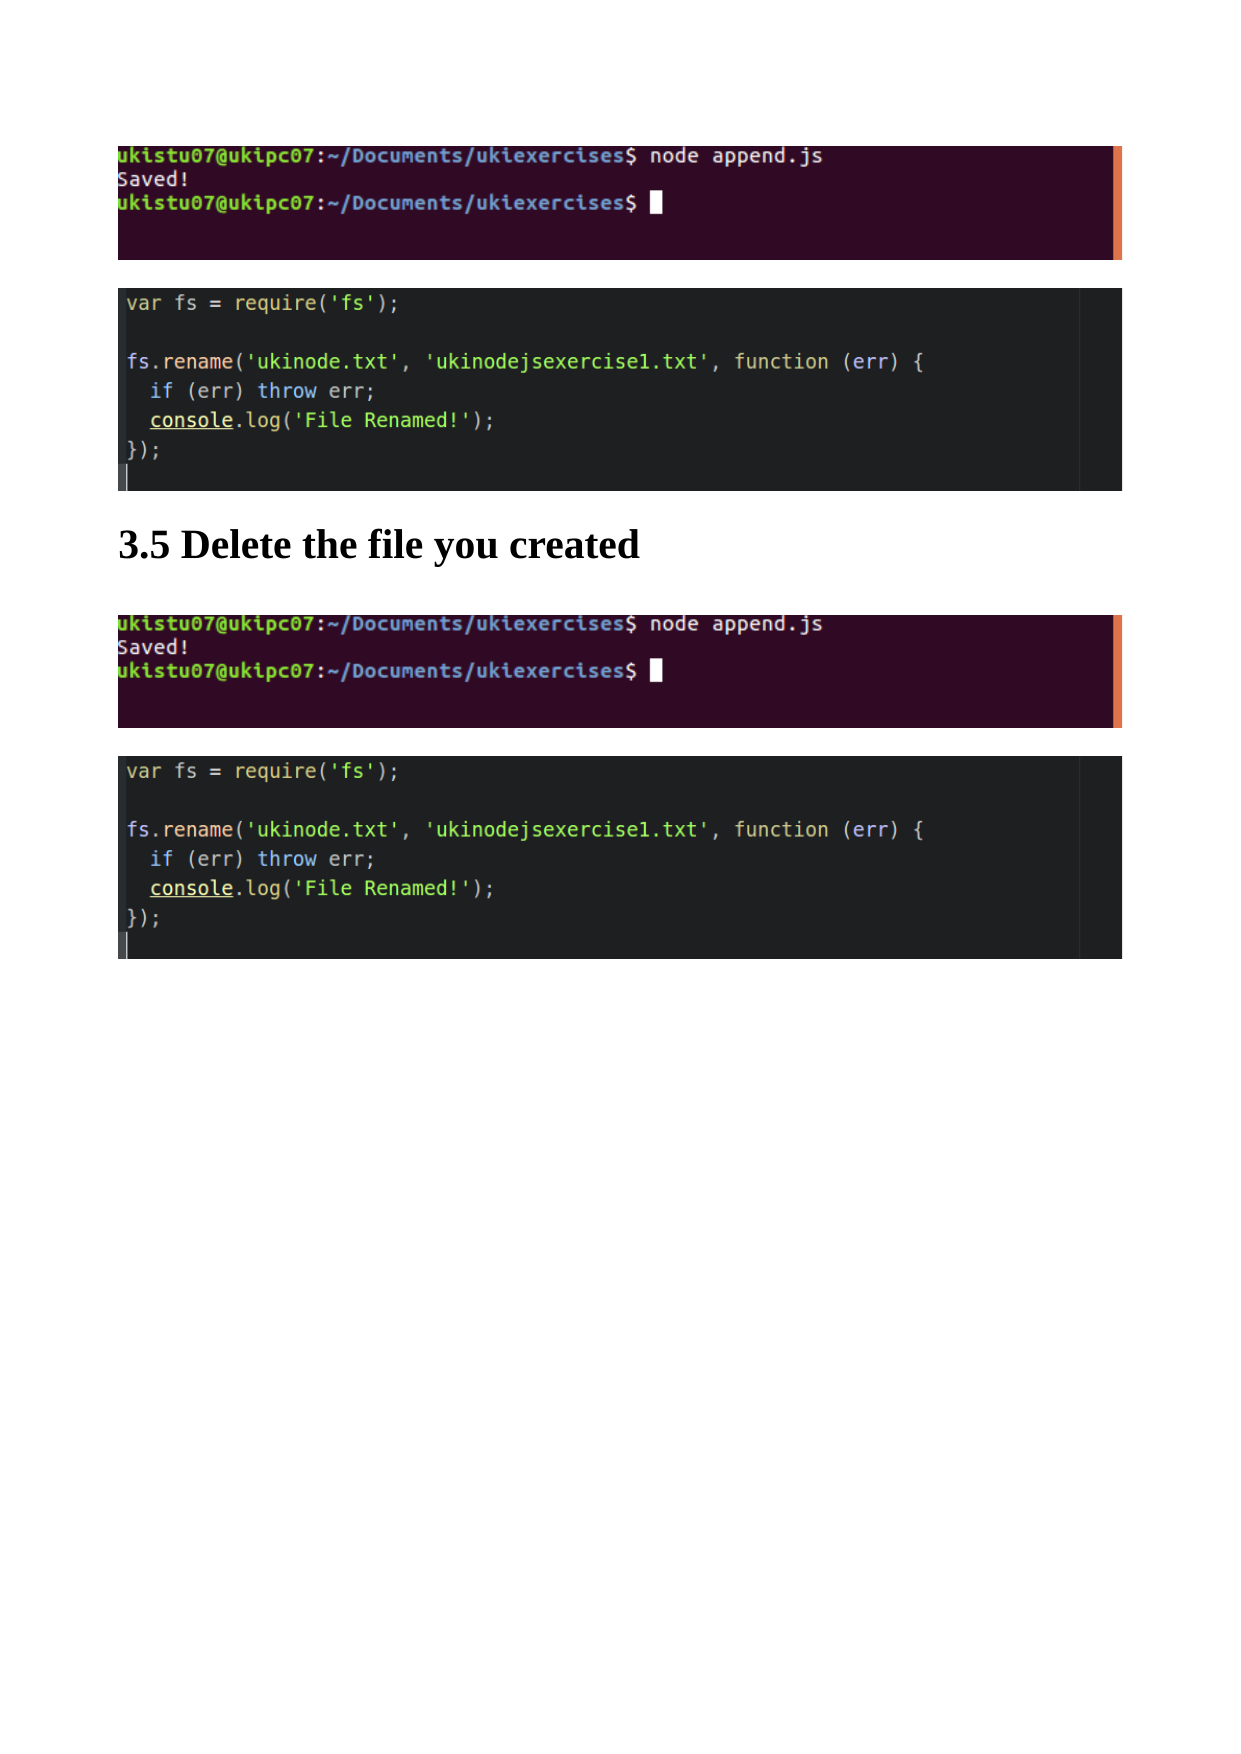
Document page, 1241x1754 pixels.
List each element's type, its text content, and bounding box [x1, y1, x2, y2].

picture [118, 756, 1123, 959]
picture [118, 146, 1123, 260]
picture [118, 615, 1123, 728]
text 3.5 Delete the file you created [118, 519, 1122, 567]
picture [118, 288, 1123, 491]
